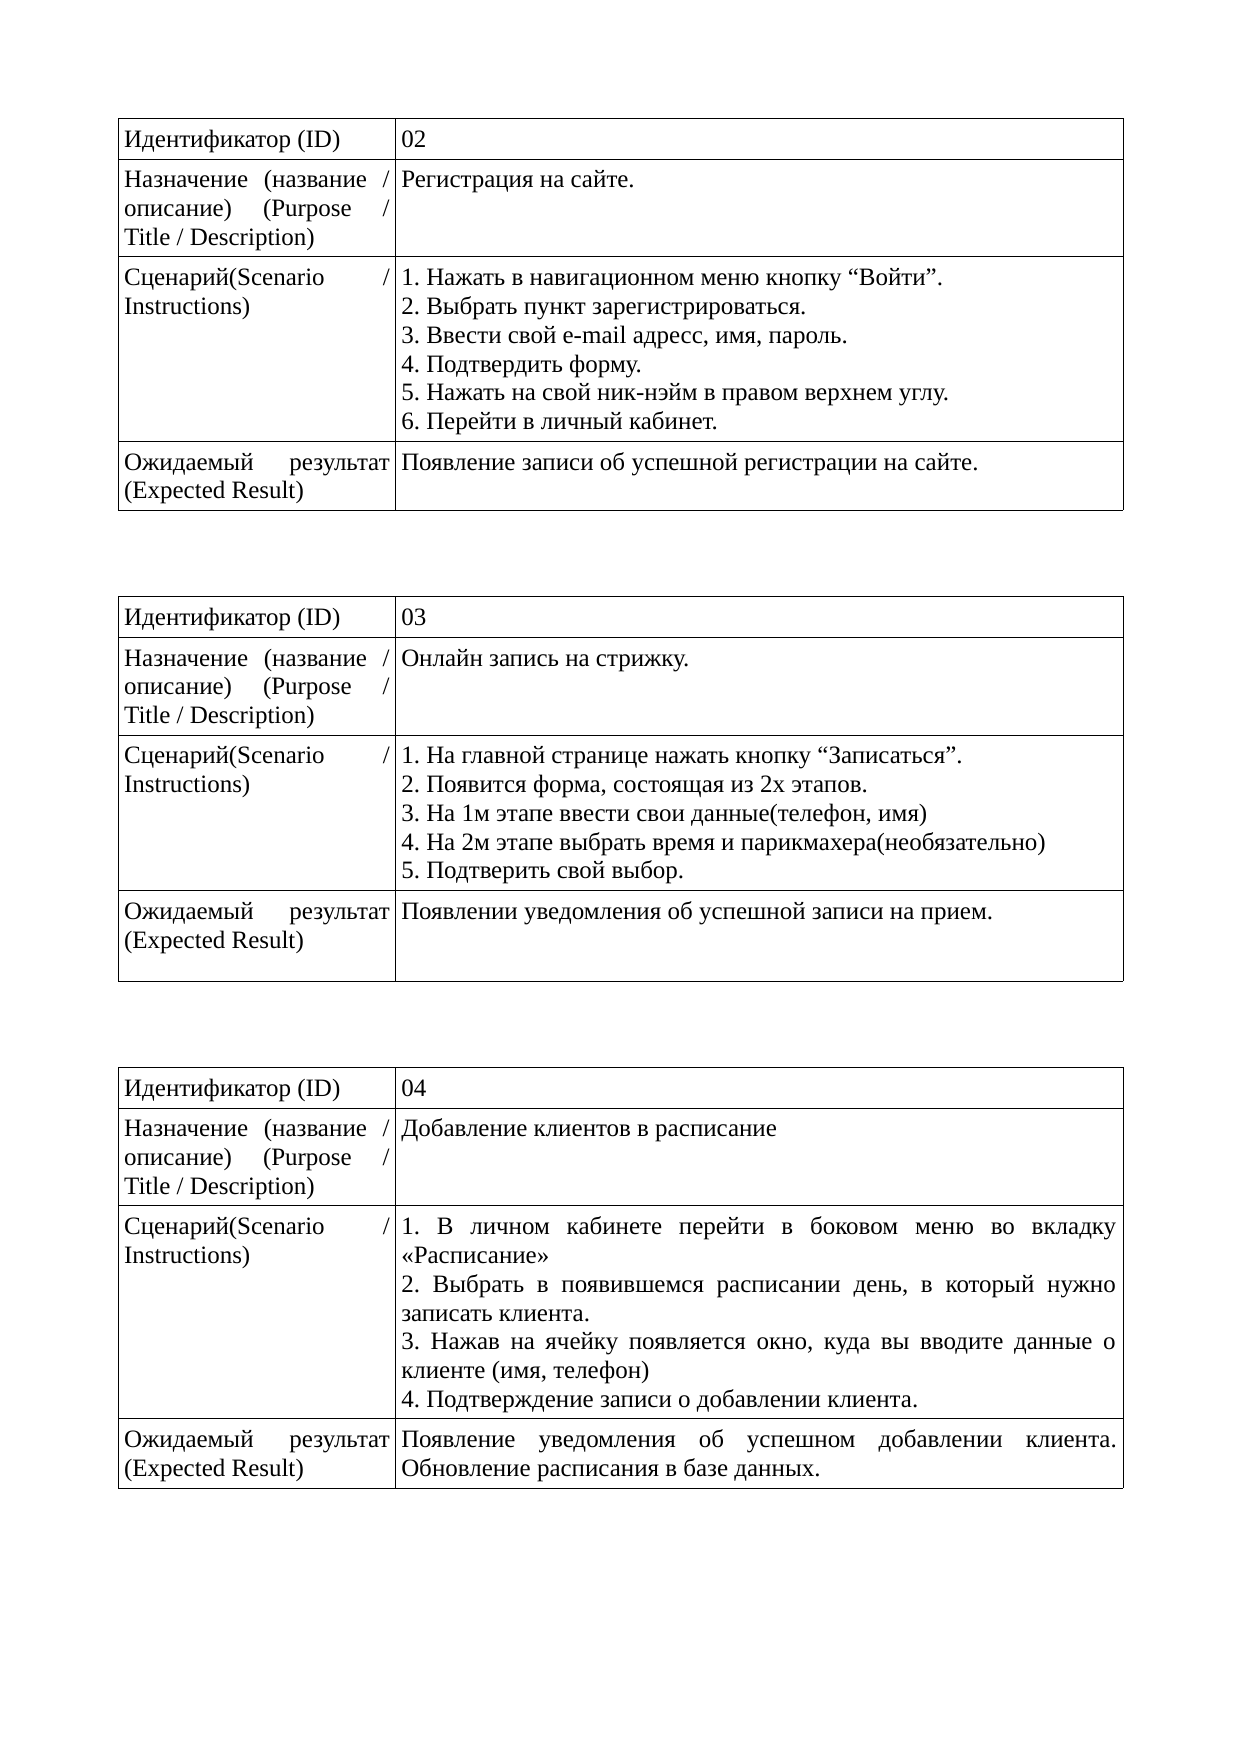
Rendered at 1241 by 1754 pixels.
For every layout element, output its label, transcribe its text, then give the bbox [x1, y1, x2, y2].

table_cell Появление записи об успешной регистрации на сайте. [396, 442, 1123, 510]
table_cell Регистрация на сайте. [396, 160, 1123, 256]
table_cell Онлайн запись на стрижку. [396, 638, 1123, 734]
table_cell Ожидаемый результат (Expected Result) [119, 1419, 395, 1487]
table_cell 1. На главной странице нажать кнопку “Записаться”. 2. Появится форма, состоящая из 2х этапов. 3. На 1м этапе ввести свои данные(телефон, имя) 4. На 2м этапе выбрать время и парикмахера(необязательно) 5. Подтверить свой выбор. [396, 736, 1123, 890]
table_cell Появление уведомления об успешном добавлении клиента. Обновление расписания в базе данных. [396, 1419, 1123, 1487]
table_cell Добавление клиентов в расписание [396, 1109, 1123, 1205]
table_cell 1. Нажать в навигационном меню кнопку “Войти”. 2. Выбрать пункт зарегистрироваться. 3. Ввести свой e-mail адресс, имя, пароль. 4. Подтвердить форму. 5. Нажать на свой ник-нэйм в правом верхнем углу. 6. Перейти в личный кабинет. [396, 257, 1123, 441]
table_cell Появлении уведомления об успешной записи на прием. [396, 891, 1123, 981]
table_cell Сценарий(Scenario / Instructions) [119, 257, 395, 441]
table_header Идентификатор (ID) [119, 597, 395, 637]
table_cell Ожидаемый результат (Expected Result) [119, 891, 395, 981]
table_cell 1. В личном кабинете перейти в боковом меню во вкладку «Расписание» 2. Выбрать в появившемся расписании день, в который нужно записать клиента. 3. Нажав на ячейку появляется окно, куда вы вводите данные о клиенте (имя, телефон) 4. Подтверждение записи о добавлении клиента. [396, 1206, 1123, 1418]
table_cell Назначение (название / описание) (Purpose / Title / Description) [119, 1109, 395, 1205]
table_cell Сценарий(Scenario / Instructions) [119, 736, 395, 890]
table_cell Сценарий(Scenario / Instructions) [119, 1206, 395, 1418]
table_header 03 [396, 597, 1123, 637]
table_cell Ожидаемый результат (Expected Result) [119, 442, 395, 510]
table_header 02 [396, 119, 1123, 158]
table_header Идентификатор (ID) [119, 1068, 395, 1107]
table_header Идентификатор (ID) [119, 119, 395, 158]
table_header 04 [396, 1068, 1123, 1107]
table_cell Назначение (название / описание) (Purpose / Title / Description) [119, 638, 395, 734]
table_cell Назначение (название / описание) (Purpose / Title / Description) [119, 160, 395, 256]
